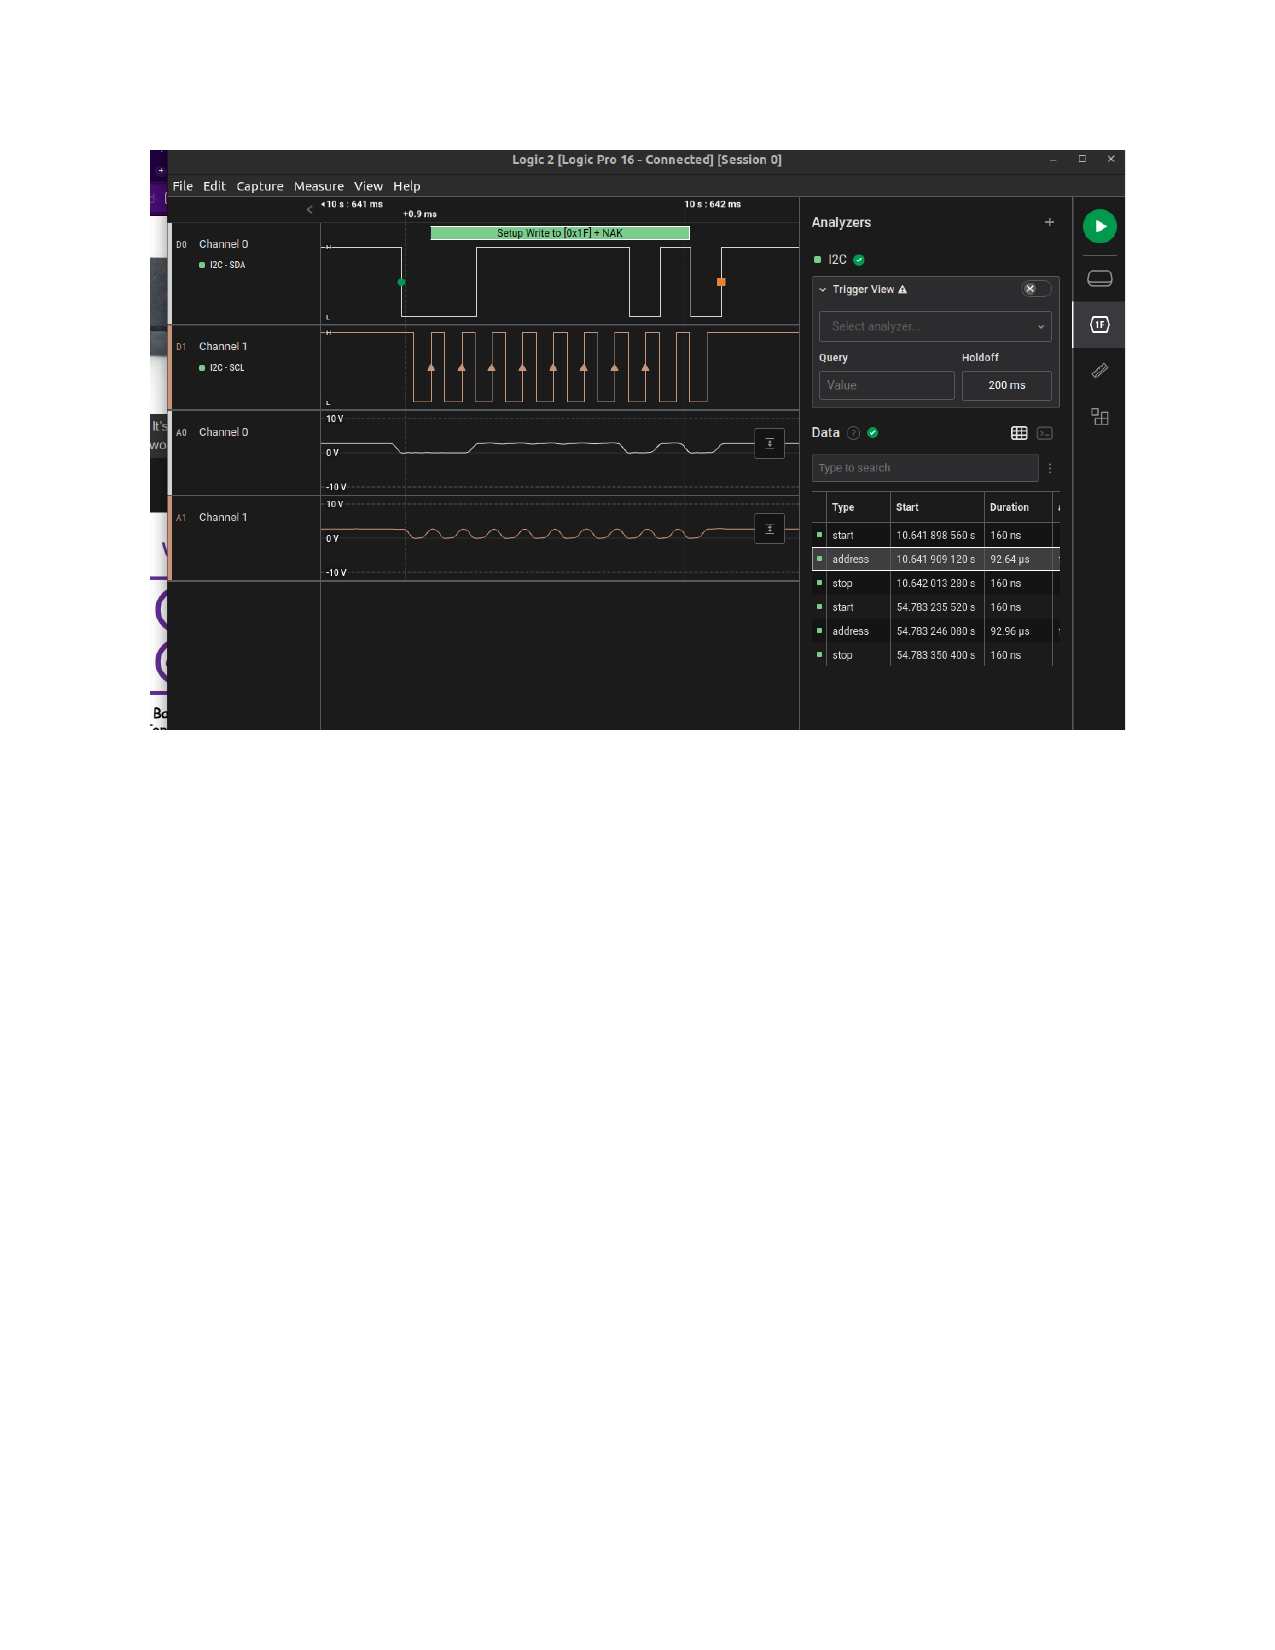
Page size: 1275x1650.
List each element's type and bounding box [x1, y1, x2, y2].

picture [150, 150, 1125, 730]
